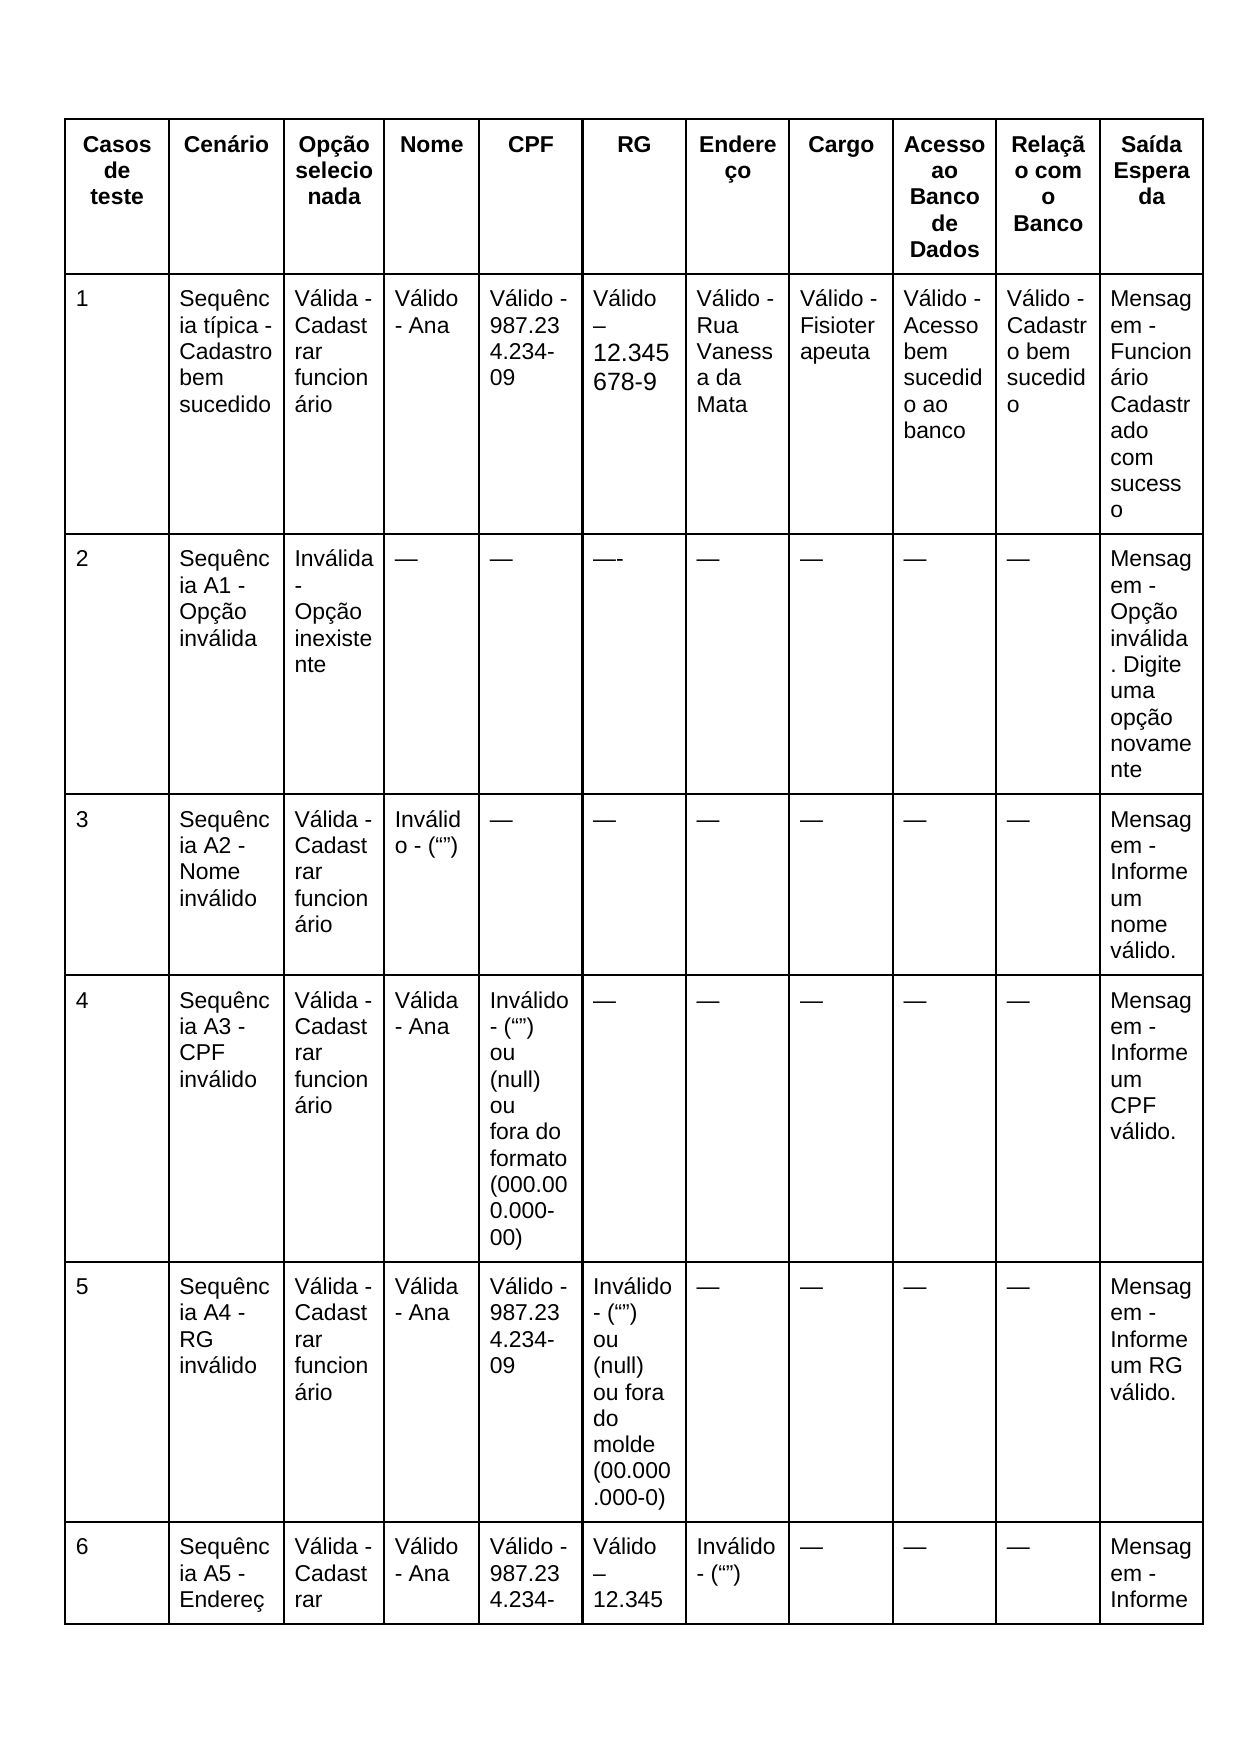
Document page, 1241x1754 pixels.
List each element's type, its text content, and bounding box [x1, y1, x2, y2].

table_cell Válido – 12.345 [584, 1523, 685, 1623]
table_cell — [997, 795, 1099, 974]
table_cell Válido – 12.345 678-9 [584, 275, 685, 533]
table_cell 6 [66, 1523, 168, 1623]
table_cell — [790, 535, 892, 793]
table_cell — [894, 535, 995, 793]
table_cell Válido - Rua Vanessa da Mata [687, 275, 788, 533]
table_cell Sequência A1 - Opção inválida [170, 535, 283, 793]
table_cell Inválido - (“”) ou (null) ou fora do molde (00.000.000-0) [584, 1263, 685, 1521]
table_cell — [790, 795, 892, 974]
table_cell — [894, 976, 995, 1261]
table_header Cenário [170, 120, 283, 273]
table_cell Sequência A2 - Nome inválido [170, 795, 283, 974]
table_cell Mensagem - Informe [1101, 1523, 1202, 1623]
table_cell — [894, 1263, 995, 1521]
table_header Casos de teste [66, 120, 168, 273]
table_cell Válido - 987.234.234-09 [480, 275, 581, 533]
table_cell Válida - Ana [385, 1263, 478, 1521]
table_cell Mensagem - Informe um CPF válido. [1101, 976, 1202, 1261]
table_cell — [584, 976, 685, 1261]
table_cell Válida - Cadastrar funcionário [285, 275, 383, 533]
table_cell Sequência A4 - RG inválido [170, 1263, 283, 1521]
table_cell Válida - Ana [385, 976, 478, 1261]
table_cell — [790, 1263, 892, 1521]
table_cell — [894, 795, 995, 974]
table_cell Inválido - (“”) [687, 1523, 788, 1623]
table_header RG [584, 120, 685, 273]
table_cell — [894, 1523, 995, 1623]
table_cell — [687, 976, 788, 1261]
table_header Opção selecionada [285, 120, 383, 273]
table_cell — [480, 795, 581, 974]
table_cell — [997, 535, 1099, 793]
table_cell — [385, 535, 478, 793]
table_cell Mensagem - Informe um RG válido. [1101, 1263, 1202, 1521]
table_cell Sequência A3 - CPF inválido [170, 976, 283, 1261]
table_cell Válido -Fisioterapeuta [790, 275, 892, 533]
table_cell Válido - Ana [385, 275, 478, 533]
table_cell Inválido - (“”) ou (null) ou fora do formato (000.000.000-00) [480, 976, 581, 1261]
table_cell — [997, 1263, 1099, 1521]
table_cell — [480, 535, 581, 793]
table_cell Válido - 987.234.234-09 [480, 1263, 581, 1521]
table_cell — [997, 976, 1099, 1261]
table_cell Inválido - (“”) [385, 795, 478, 974]
table_cell Sequência A5 - Endereç [170, 1523, 283, 1623]
table_cell — [790, 1523, 892, 1623]
table_cell 3 [66, 795, 168, 974]
table_cell Mensagem - Informe um nome válido. [1101, 795, 1202, 974]
table_cell 4 [66, 976, 168, 1261]
table_cell — [687, 795, 788, 974]
table_cell 1 [66, 275, 168, 533]
table_header Cargo [790, 120, 892, 273]
table_cell 2 [66, 535, 168, 793]
table_cell Válida - Cadastrar funcionário [285, 795, 383, 974]
table_header CPF [480, 120, 581, 273]
table_cell Inválida - Opção inexistente [285, 535, 383, 793]
table_header Saída Esperada [1101, 120, 1202, 273]
table_cell Válida - Cadastrar funcionário [285, 976, 383, 1261]
table_cell — [687, 535, 788, 793]
table_cell — [997, 1523, 1099, 1623]
table_cell Mensagem - Funcionário Cadastrado com sucesso [1101, 275, 1202, 533]
table_cell —- [584, 535, 685, 793]
table_header Acesso ao Banco de Dados [894, 120, 995, 273]
table_cell Válido - Cadastro bem sucedido [997, 275, 1099, 533]
table_cell Mensagem - Opção inválida. Digite uma opção novamente [1101, 535, 1202, 793]
table_cell Válido - Acesso bem sucedido ao banco [894, 275, 995, 533]
table_cell Sequência típica - Cadastro bem sucedido [170, 275, 283, 533]
table_cell Válida - Cadastrar [285, 1523, 383, 1623]
table_header Nome [385, 120, 478, 273]
table_cell — [790, 976, 892, 1261]
table_cell — [687, 1263, 788, 1521]
table_cell Válido - Ana [385, 1523, 478, 1623]
table_cell Válido - 987.234.234- [480, 1523, 581, 1623]
table_header Endereço [687, 120, 788, 273]
table_cell Válida - Cadastrar funcionário [285, 1263, 383, 1521]
table_cell — [584, 795, 685, 974]
table_header Relação com o Banco [997, 120, 1099, 273]
table_cell 5 [66, 1263, 168, 1521]
